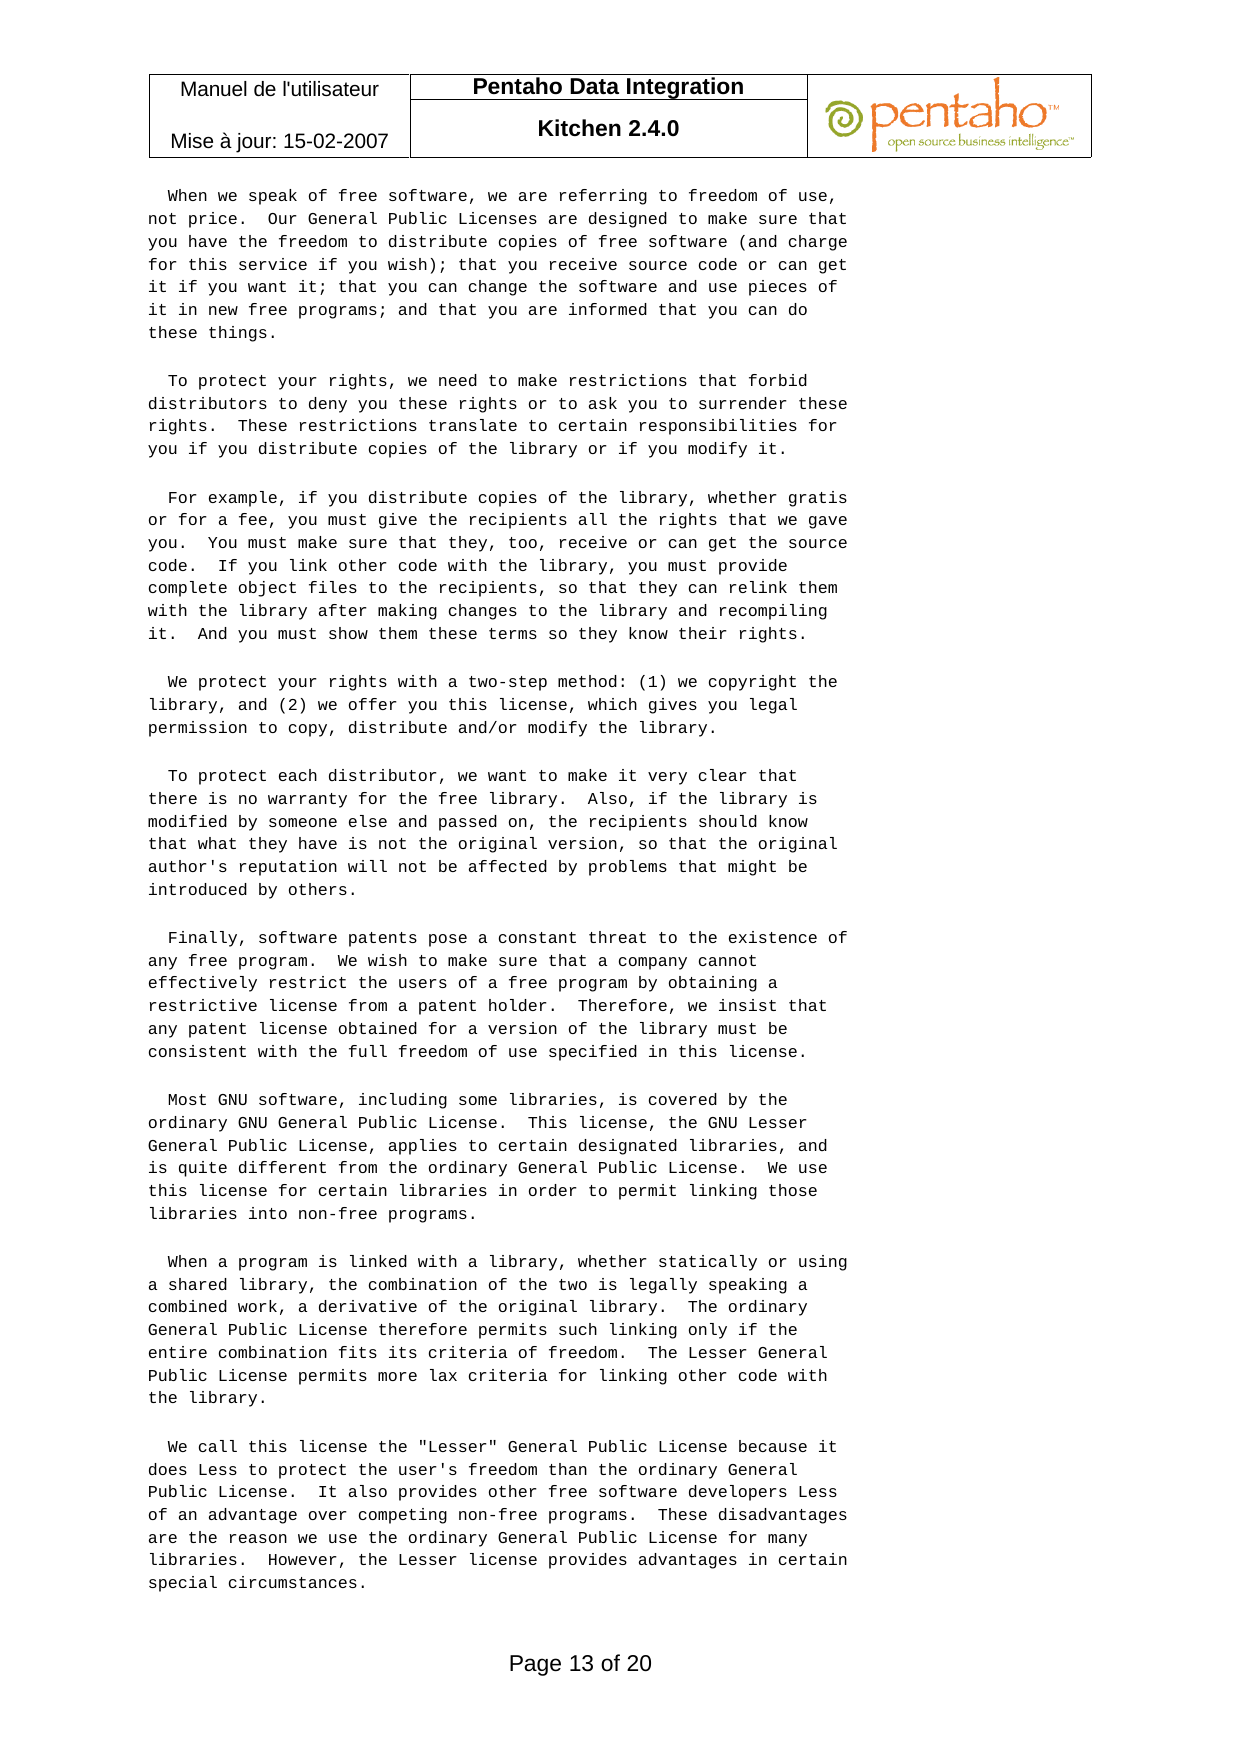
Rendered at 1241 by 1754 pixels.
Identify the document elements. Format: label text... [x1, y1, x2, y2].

text We protect your rights with a two-step method: (1) we copyright the library, and (2) we offer you this license, which gives you legal permission to copy, distribute and/or modify the library. [148, 674, 1092, 738]
text We call this license the "Lesser" General Public License because it does Less to protect the user's freedom than the ordinary General Public License. It also provides other free software developers Less of an advantage over competing non-free programs. These disadvantages are the reason we use the ordinary General Public License for many libraries. However, the Lesser license provides advantages in certain special circumstances. [148, 1438, 1092, 1593]
text When we speak of free software, we are referring to freedom of use, not price. Our General Public Licenses are designed to make sure that you have the freedom to distribute copies of free software (and charge for this service if you wish); that you receive source code or can get it if you want it; that you can change the software and use pieces of it in new free programs; and that you are informed that you can do these things. [148, 188, 1092, 343]
text To protect your rights, we need to make restrictions that forbid distributors to deny you these rights or to ask you to surrender these rights. These restrictions translate to certain responsibilities for you if you distribute copies of the library or if you modify it. [148, 372, 1092, 459]
text To protect each distributor, we want to make it very clear that there is no warranty for the free library. Also, if the library is modified by someone else and passed on, the recipients should know that what they have is not the original version, so that the original author's reputation will not be affected by problems that might be introduced by others. [148, 768, 1092, 900]
text Finally, software patents pose a constant threat to the existence of any free program. We wish to make sure that a company cannot effectively restrict the users of a free program by obtaining a restrictive license from a patent holder. Therefore, we insist that any patent license obtained for a version of the library must be consistent with the full freedom of use specified in this license. [148, 929, 1092, 1062]
text For example, if you distribute copies of the library, whether gratis or for a fee, you must give the recipients all the rights that we gave you. You must make sure that they, too, receive or can get the source code. If you link other code with the library, you must provide complete object files to the recipients, so that they can relink them with the library after making changes to the library and recompiling it. And you must show them these terms so they know their rights. [148, 489, 1092, 644]
text When a program is linked with a library, whether statically or using a shared library, the combination of the two is legally speaking a combined work, a derivative of the original library. The ordinary General Public License therefore permits such linking only if the entire combination fits its criteria of freedom. The Lesser General Public License permits more lax criteria for linking other code with the library. [148, 1253, 1092, 1409]
text Most GNU software, including some libraries, is covered by the ordinary GNU General Public License. This license, the GNU Lesser General Public License, applies to certain designated libraries, and is quite different from the ordinary General Public License. We use this license for certain libraries in order to permit linking those libraries into non-free programs. [148, 1092, 1092, 1224]
